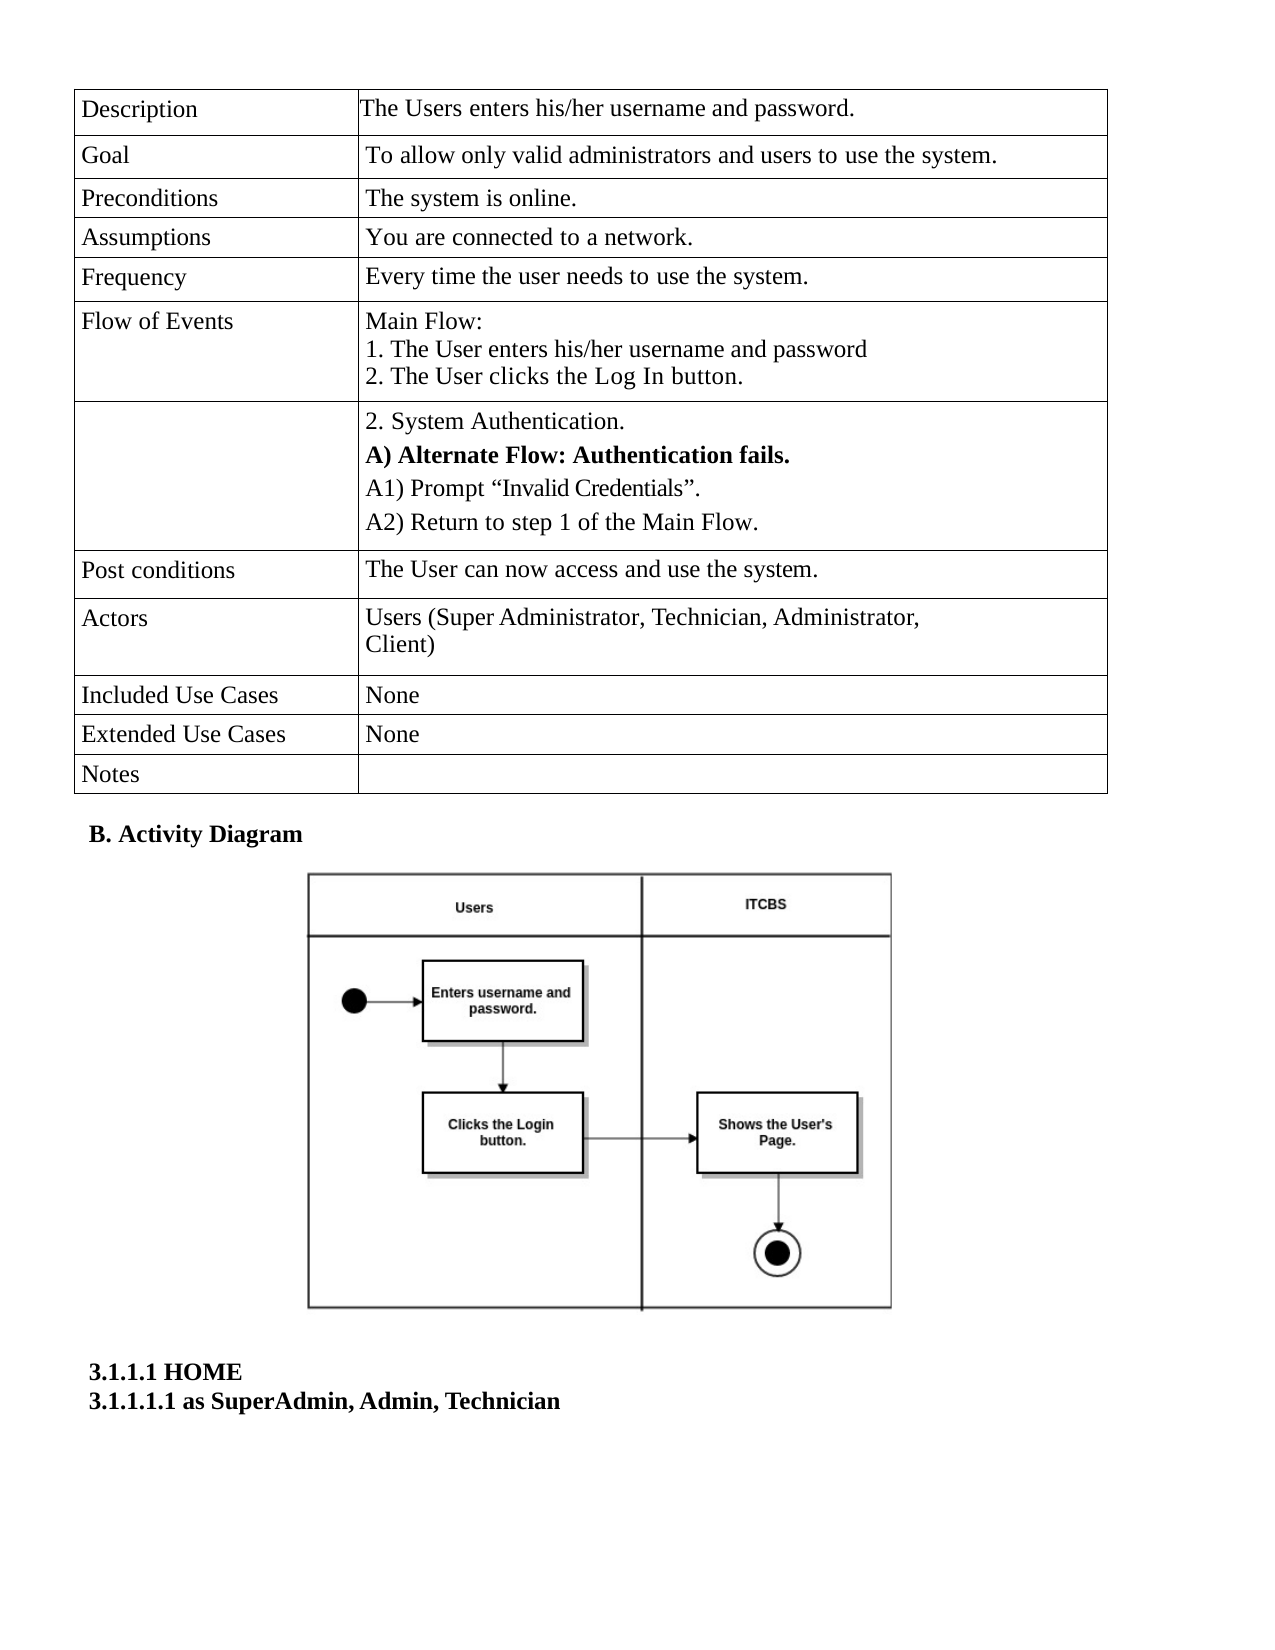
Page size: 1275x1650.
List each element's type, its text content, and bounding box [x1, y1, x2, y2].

table_cell [359, 755, 1107, 793]
table_cell You are connected to a network. [359, 218, 1107, 257]
text 3.1.1.1.1 as SuperAdmin, Admin, Technician [88, 1386, 1186, 1414]
table_cell None [359, 715, 1107, 754]
text 3.1.1.1 HOME [88, 1357, 1186, 1386]
table_cell Notes [75, 755, 358, 793]
table_cell Actors [75, 599, 358, 674]
table_header Description [75, 90, 358, 135]
table_cell Users (Super Administrator, Technician, Administrator, Client) [359, 599, 1107, 674]
table_cell 2. System Authentication. A) Alternate Flow: Authentication fails. A1) Prompt “Invalid Credentials”. A2) Return to step 1 of the Main Flow. [359, 402, 1107, 549]
table_cell Frequency [75, 258, 358, 301]
table_cell Extended Use Cases [75, 715, 358, 754]
subtitle B. Activity Diagram [88, 819, 1186, 847]
table_cell The system is online. [359, 179, 1107, 217]
table_cell Post conditions [75, 551, 358, 598]
table_cell [75, 402, 358, 549]
table_cell Preconditions [75, 179, 358, 217]
table_cell Assumptions [75, 218, 358, 257]
table_cell None [359, 676, 1107, 714]
picture [306, 872, 892, 1315]
table_cell To allow only valid administrators and users to use the system. [359, 136, 1107, 178]
table_cell Every time the user needs to use the system. [359, 258, 1107, 301]
table_cell Flow of Events [75, 302, 358, 401]
table_cell The User can now access and use the system. [359, 551, 1107, 598]
table_cell Included Use Cases [75, 676, 358, 714]
table_cell Goal [75, 136, 358, 178]
table_cell Main Flow: 1. The User enters his/her username and password 2. The User clicks the Log In button. [359, 302, 1107, 401]
table_header The Users enters his/her username and password. [359, 90, 1107, 135]
